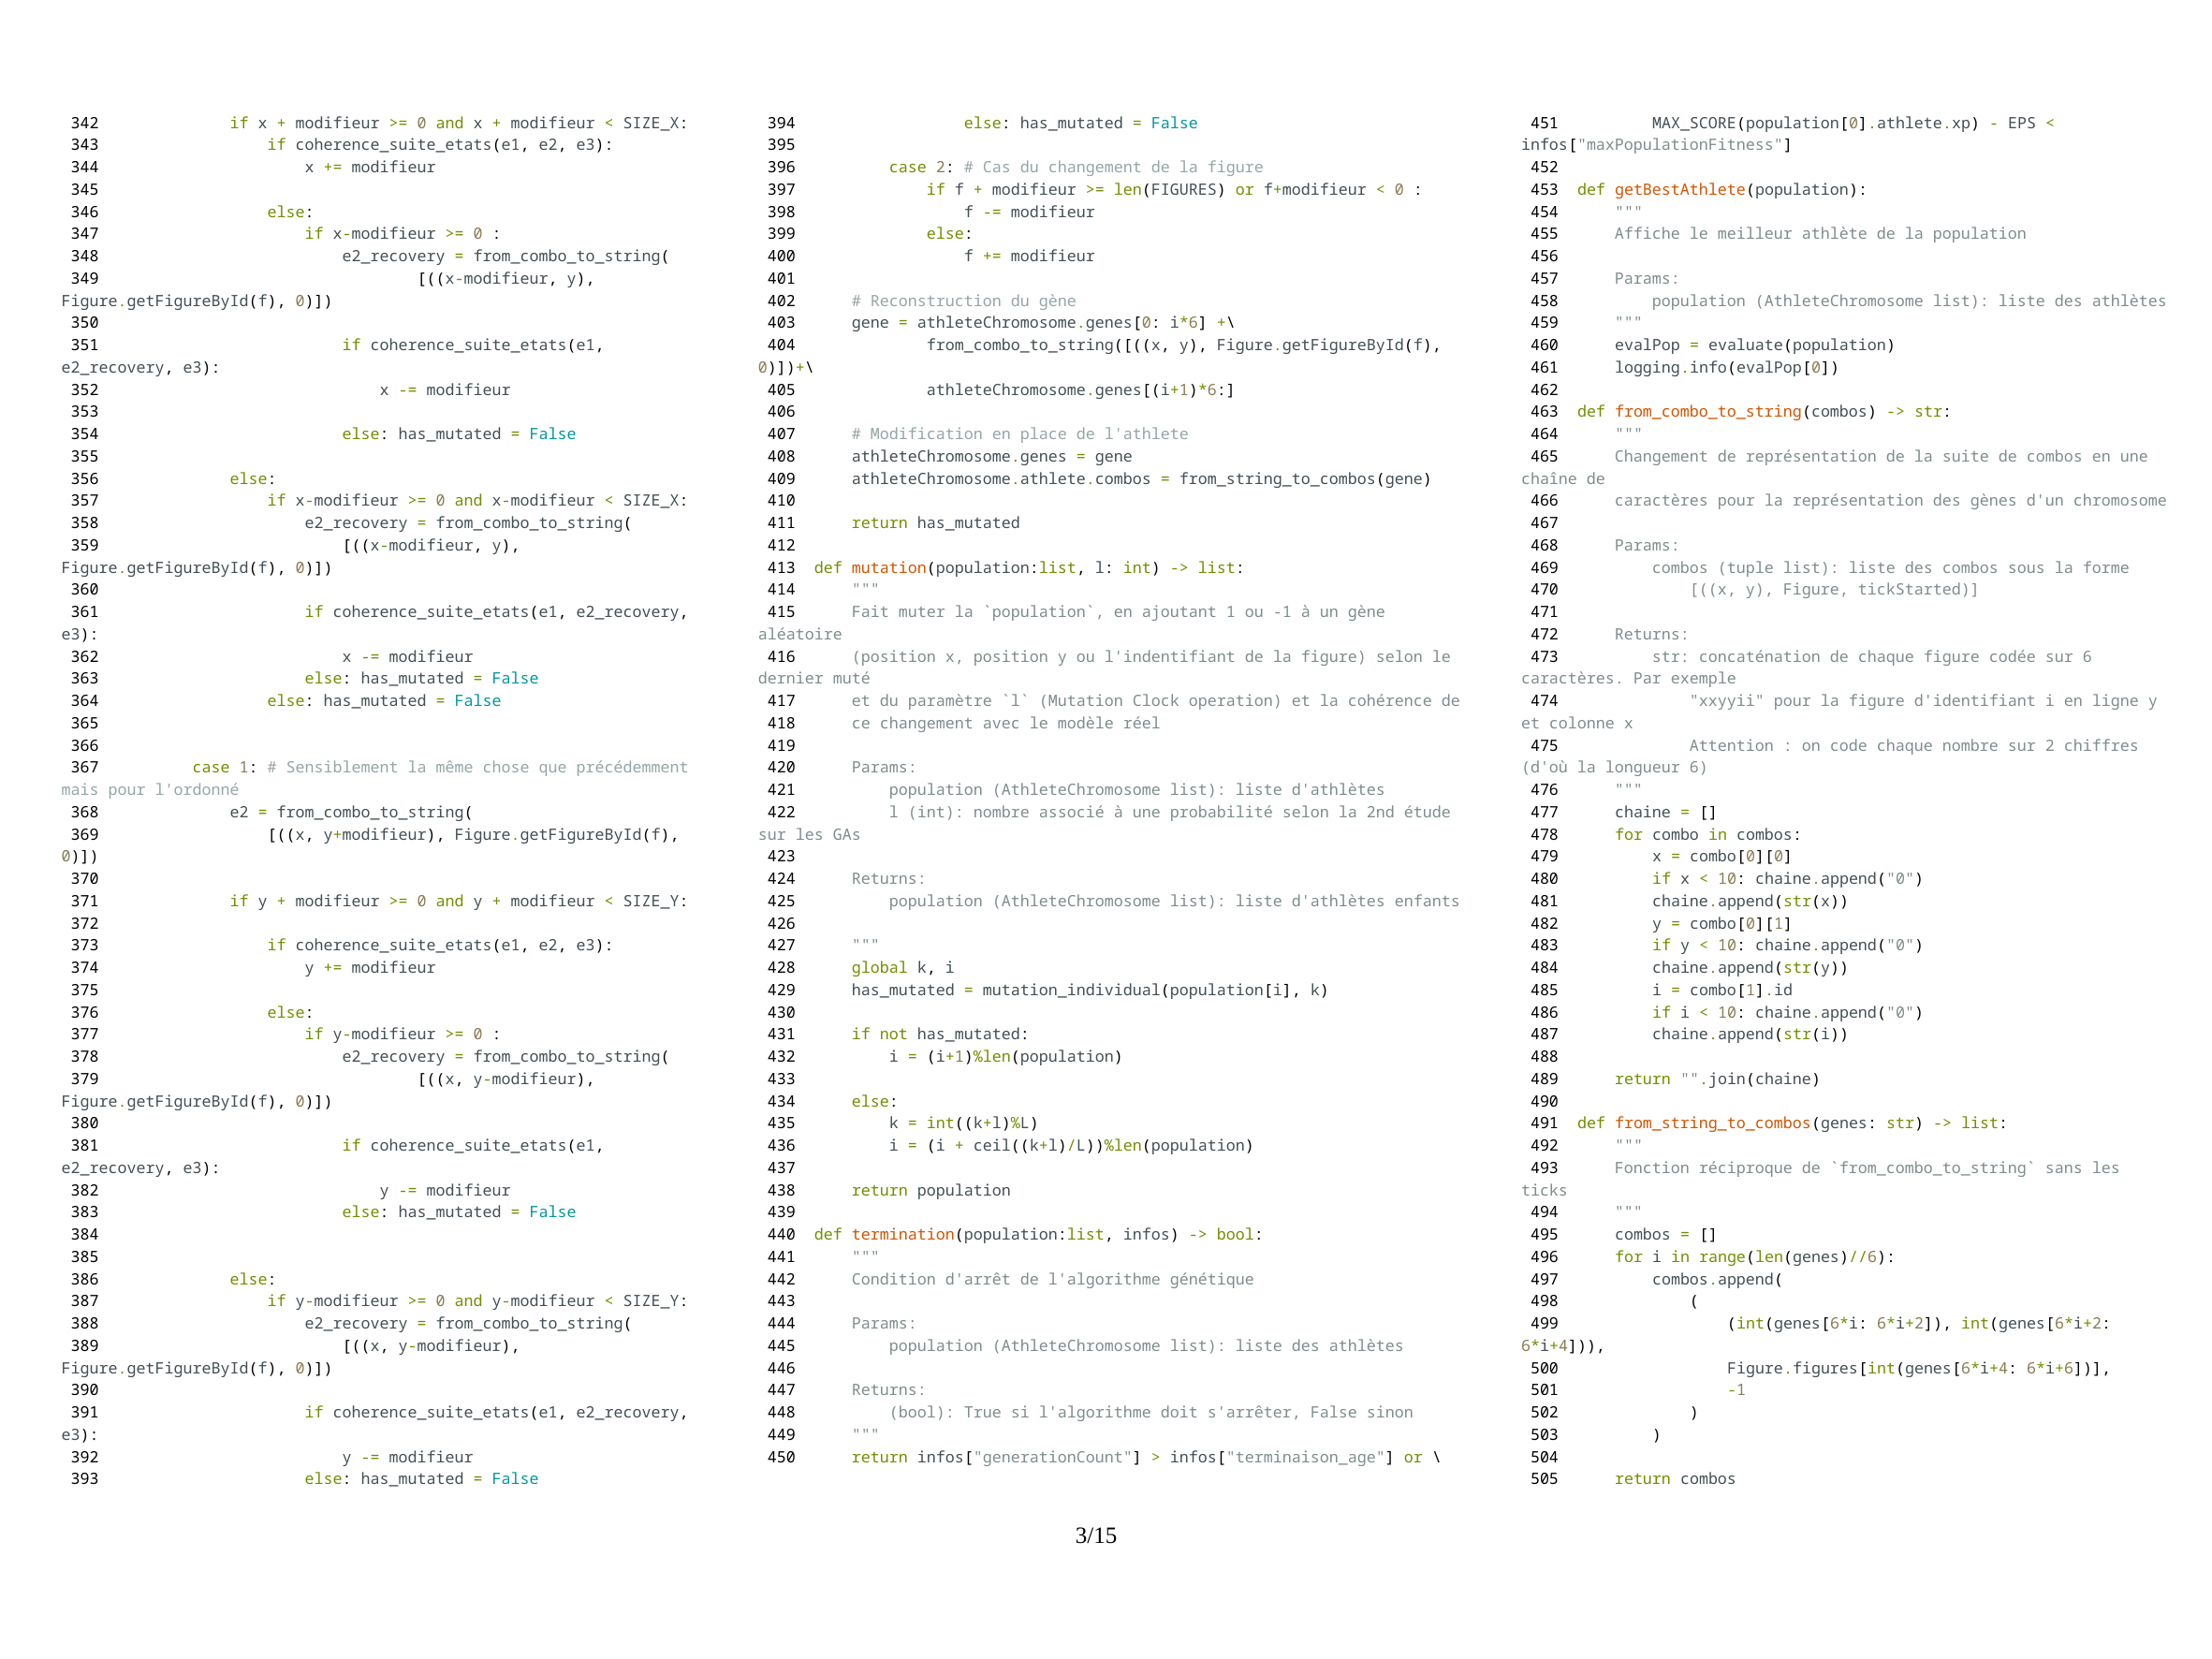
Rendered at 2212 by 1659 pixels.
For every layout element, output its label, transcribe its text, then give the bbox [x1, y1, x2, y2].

text 374 y += modifieur [61, 956, 706, 977]
text 425 population (AthleteChromosome list): liste d'athlètes enfants [757, 888, 1472, 911]
text 436 i = (i + ceil((k+l)/L))%len(population) [757, 1134, 1472, 1155]
text 363 else: has_mutated = False [61, 667, 706, 689]
text 350 [61, 311, 706, 333]
text 357 if x-modifieur >= 0 and x-modifieur < SIZE_X: [61, 489, 706, 511]
text 442 Condition d'arrêt de l'algorithme génétique [757, 1267, 1472, 1289]
text 465 Changement de représentation de la suite de combos en une chaîne de [1521, 444, 2175, 489]
text 463 def from_combo_to_string(combos) -> str: [1521, 400, 2175, 422]
text 476 """ [1521, 778, 2175, 800]
text 462 [1521, 377, 2175, 400]
text 456 [1521, 244, 2175, 266]
text 459 """ [1521, 311, 2175, 333]
text 423 [757, 844, 1472, 867]
text 407 # Modification en place de l'athlete [757, 422, 1472, 444]
text 488 [1521, 1045, 2175, 1066]
text 441 """ [757, 1244, 1472, 1267]
text 364 else: has_mutated = False [61, 689, 706, 711]
text 481 chaine.append(str(x)) [1521, 888, 2175, 911]
text 460 evalPop = evaluate(population) [1521, 333, 2175, 355]
text 372 [61, 911, 706, 933]
text 366 [61, 733, 706, 756]
text 505 return combos [1521, 1467, 2175, 1490]
text 470 [((x, y), Figure, tickStarted)] [1521, 578, 2175, 600]
text 497 combos.append( [1521, 1267, 2175, 1289]
text 409 athleteChromosome.athlete.combos = from_string_to_combos(gene) [757, 466, 1472, 489]
text 349 [((x-modifieur, y), Figure.getFigureById(f), 0)]) [61, 266, 706, 311]
text 368 e2 = from_combo_to_string( [61, 800, 706, 822]
text 389 [((x, y-modifieur), Figure.getFigureById(f), 0)]) [61, 1333, 706, 1378]
text 489 return "".join(chaine) [1521, 1066, 2175, 1089]
text 411 return has_mutated [757, 511, 1472, 533]
text 454 """ [1521, 199, 2175, 222]
text 455 Affiche le meilleur athlète de la population [1521, 222, 2175, 244]
text 449 """ [757, 1422, 1472, 1445]
text 371 if y + modifieur >= 0 and y + modifieur < SIZE_Y: [61, 888, 706, 911]
text 443 [757, 1289, 1472, 1312]
text 469 combos (tuple list): liste des combos sous la forme [1521, 555, 2175, 578]
text 351 if coherence_suite_etats(e1, e2_recovery, e3): [61, 333, 706, 377]
text 438 return population [757, 1178, 1472, 1200]
text 475 Attention : on code chaque nombre sur 2 chiffres (d'où la longueur 6) [1521, 733, 2175, 778]
text 447 Returns: [757, 1378, 1472, 1401]
text 480 if x < 10: chaine.append("0") [1521, 867, 2175, 888]
text 385 [61, 1244, 706, 1267]
text 370 [61, 867, 706, 888]
text 388 e2_recovery = from_combo_to_string( [61, 1312, 706, 1333]
text 347 if x-modifieur >= 0 : [61, 222, 706, 244]
text 406 [757, 400, 1472, 422]
text 397 if f + modifieur >= len(FIGURES) or f+modifieur < 0 : [757, 177, 1472, 199]
text 404 from_combo_to_string([((x, y), Figure.getFigureById(f), 0)])+\ [757, 333, 1472, 377]
text 348 e2_recovery = from_combo_to_string( [61, 244, 706, 266]
text 419 [757, 733, 1472, 756]
text 383 else: has_mutated = False [61, 1200, 706, 1223]
text 502 ) [1521, 1401, 2175, 1422]
text 386 else: [61, 1267, 706, 1289]
text 467 [1521, 511, 2175, 533]
text 410 [757, 489, 1472, 511]
text 437 [757, 1155, 1472, 1178]
text 503 ) [1521, 1422, 2175, 1445]
text 384 [61, 1223, 706, 1244]
text 444 Params: [757, 1312, 1472, 1333]
text 439 [757, 1200, 1472, 1223]
text 362 x -= modifieur [61, 644, 706, 667]
text 500 Figure.figures[int(genes[6*i+4: 6*i+6])], [1521, 1356, 2175, 1378]
text 461 logging.info(evalPop[0]) [1521, 355, 2175, 377]
text 453 def getBestAthlete(population): [1521, 177, 2175, 199]
text 415 Fait muter la `population`, en ajoutant 1 ou -1 à un gène aléatoire [757, 600, 1472, 644]
text 367 case 1: # Sensiblement la même chose que précédemment mais pour l'ordonné [61, 756, 706, 800]
text 402 # Reconstruction du gène [757, 288, 1472, 311]
text 395 [757, 133, 1472, 155]
text 396 case 2: # Cas du changement de la figure [757, 155, 1472, 177]
text 344 x += modifieur [61, 155, 706, 177]
text 486 if i < 10: chaine.append("0") [1521, 1000, 2175, 1022]
text 445 population (AthleteChromosome list): liste des athlètes [757, 1333, 1472, 1356]
text 413 def mutation(population:list, l: int) -> list: [757, 555, 1472, 578]
text 428 global k, i [757, 956, 1472, 977]
text 485 i = combo[1].id [1521, 977, 2175, 1000]
text 355 [61, 444, 706, 466]
text 478 for combo in combos: [1521, 822, 2175, 844]
text 391 if coherence_suite_etats(e1, e2_recovery, e3): [61, 1401, 706, 1445]
text 434 else: [757, 1089, 1472, 1111]
text 379 [((x, y-modifieur), Figure.getFigureById(f), 0)]) [61, 1066, 706, 1111]
text 377 if y-modifieur >= 0 : [61, 1022, 706, 1045]
text 474 "xxyyii" pour la figure d'identifiant i en ligne y et colonne x [1521, 689, 2175, 733]
text 440 def termination(population:list, infos) -> bool: [757, 1223, 1472, 1244]
text 356 else: [61, 466, 706, 489]
text 435 k = int((k+l)%L) [757, 1111, 1472, 1134]
text 464 """ [1521, 422, 2175, 444]
text 457 Params: [1521, 266, 2175, 288]
text 408 athleteChromosome.genes = gene [757, 444, 1472, 466]
text 471 [1521, 600, 2175, 622]
text 446 [757, 1356, 1472, 1378]
text 352 x -= modifieur [61, 377, 706, 400]
text 426 [757, 911, 1472, 933]
text 487 chaine.append(str(i)) [1521, 1022, 2175, 1045]
text 452 [1521, 155, 2175, 177]
text 390 [61, 1378, 706, 1401]
text 421 population (AthleteChromosome list): liste d'athlètes [757, 778, 1472, 800]
text 359 [((x-modifieur, y), Figure.getFigureById(f), 0)]) [61, 533, 706, 578]
text 373 if coherence_suite_etats(e1, e2, e3): [61, 933, 706, 956]
text 405 athleteChromosome.genes[(i+1)*6:] [757, 377, 1472, 400]
text 343 if coherence_suite_etats(e1, e2, e3): [61, 133, 706, 155]
text 400 f += modifieur [757, 244, 1472, 266]
text 431 if not has_mutated: [757, 1022, 1472, 1045]
text 424 Returns: [757, 867, 1472, 888]
text 450 return infos["generationCount"] > infos["terminaison_age"] or \ [757, 1445, 1472, 1467]
text 496 for i in range(len(genes)//6): [1521, 1244, 2175, 1267]
text 381 if coherence_suite_etats(e1, e2_recovery, e3): [61, 1134, 706, 1178]
text 414 """ [757, 578, 1472, 600]
text 378 e2_recovery = from_combo_to_string( [61, 1045, 706, 1066]
text 504 [1521, 1445, 2175, 1467]
text 393 else: has_mutated = False [61, 1467, 706, 1490]
text 399 else: [757, 222, 1472, 244]
text 473 str: concaténation de chaque figure codée sur 6 caractères. Par exemple [1521, 644, 2175, 689]
text 420 Params: [757, 756, 1472, 778]
text 466 caractères pour la représentation des gènes d'un chromosome [1521, 489, 2175, 511]
text 479 x = combo[0][0] [1521, 844, 2175, 867]
text 472 Returns: [1521, 622, 2175, 644]
text 494 """ [1521, 1200, 2175, 1223]
text 376 else: [61, 1000, 706, 1022]
text 490 [1521, 1089, 2175, 1111]
text 458 population (AthleteChromosome list): liste des athlètes [1521, 288, 2175, 311]
text 353 [61, 400, 706, 422]
text 501 -1 [1521, 1378, 2175, 1401]
text 433 [757, 1066, 1472, 1089]
text 387 if y-modifieur >= 0 and y-modifieur < SIZE_Y: [61, 1289, 706, 1312]
text 498 ( [1521, 1289, 2175, 1312]
text 392 y -= modifieur [61, 1445, 706, 1467]
text 346 else: [61, 199, 706, 222]
text 342 if x + modifieur >= 0 and x + modifieur < SIZE_X: [61, 110, 706, 133]
text 484 chaine.append(str(y)) [1521, 956, 2175, 977]
text 369 [((x, y+modifieur), Figure.getFigureById(f), 0)]) [61, 822, 706, 867]
text 416 (position x, position y ou l'indentifiant de la figure) selon le dernier muté [757, 644, 1472, 689]
text 360 [61, 578, 706, 600]
text 380 [61, 1111, 706, 1134]
text 398 f -= modifieur [757, 199, 1472, 222]
text 448 (bool): True si l'algorithme doit s'arrêter, False sinon [757, 1401, 1472, 1422]
text 358 e2_recovery = from_combo_to_string( [61, 511, 706, 533]
text 499 (int(genes[6*i: 6*i+2]), int(genes[6*i+2: 6*i+4])), [1521, 1312, 2175, 1356]
text 491 def from_string_to_combos(genes: str) -> list: [1521, 1111, 2175, 1134]
text 403 gene = athleteChromosome.genes[0: i*6] +\ [757, 311, 1472, 333]
text 382 y -= modifieur [61, 1178, 706, 1200]
text 493 Fonction réciproque de `from_combo_to_string` sans les ticks [1521, 1155, 2175, 1200]
text 418 ce changement avec le modèle réel [757, 711, 1472, 733]
text 345 [61, 177, 706, 199]
text 429 has_mutated = mutation_individual(population[i], k) [757, 977, 1472, 1000]
text 482 y = combo[0][1] [1521, 911, 2175, 933]
text 422 l (int): nombre associé à une probabilité selon la 2nd étude sur les GAs [757, 800, 1472, 844]
text 495 combos = [] [1521, 1223, 2175, 1244]
text 430 [757, 1000, 1472, 1022]
text 477 chaine = [] [1521, 800, 2175, 822]
text 483 if y < 10: chaine.append("0") [1521, 933, 2175, 956]
text 492 """ [1521, 1134, 2175, 1155]
text 451 MAX_SCORE(population[0].athlete.xp) - EPS < infos["maxPopulationFitness"] [1521, 110, 2175, 155]
text 432 i = (i+1)%len(population) [757, 1045, 1472, 1066]
text 354 else: has_mutated = False [61, 422, 706, 444]
text 365 [61, 711, 706, 733]
text 427 """ [757, 933, 1472, 956]
text 401 [757, 266, 1472, 288]
text 375 [61, 977, 706, 1000]
text 361 if coherence_suite_etats(e1, e2_recovery, e3): [61, 600, 706, 644]
text 412 [757, 533, 1472, 555]
text 417 et du paramètre `l` (Mutation Clock operation) et la cohérence de [757, 689, 1472, 711]
text 394 else: has_mutated = False [757, 110, 1472, 133]
text 468 Params: [1521, 533, 2175, 555]
